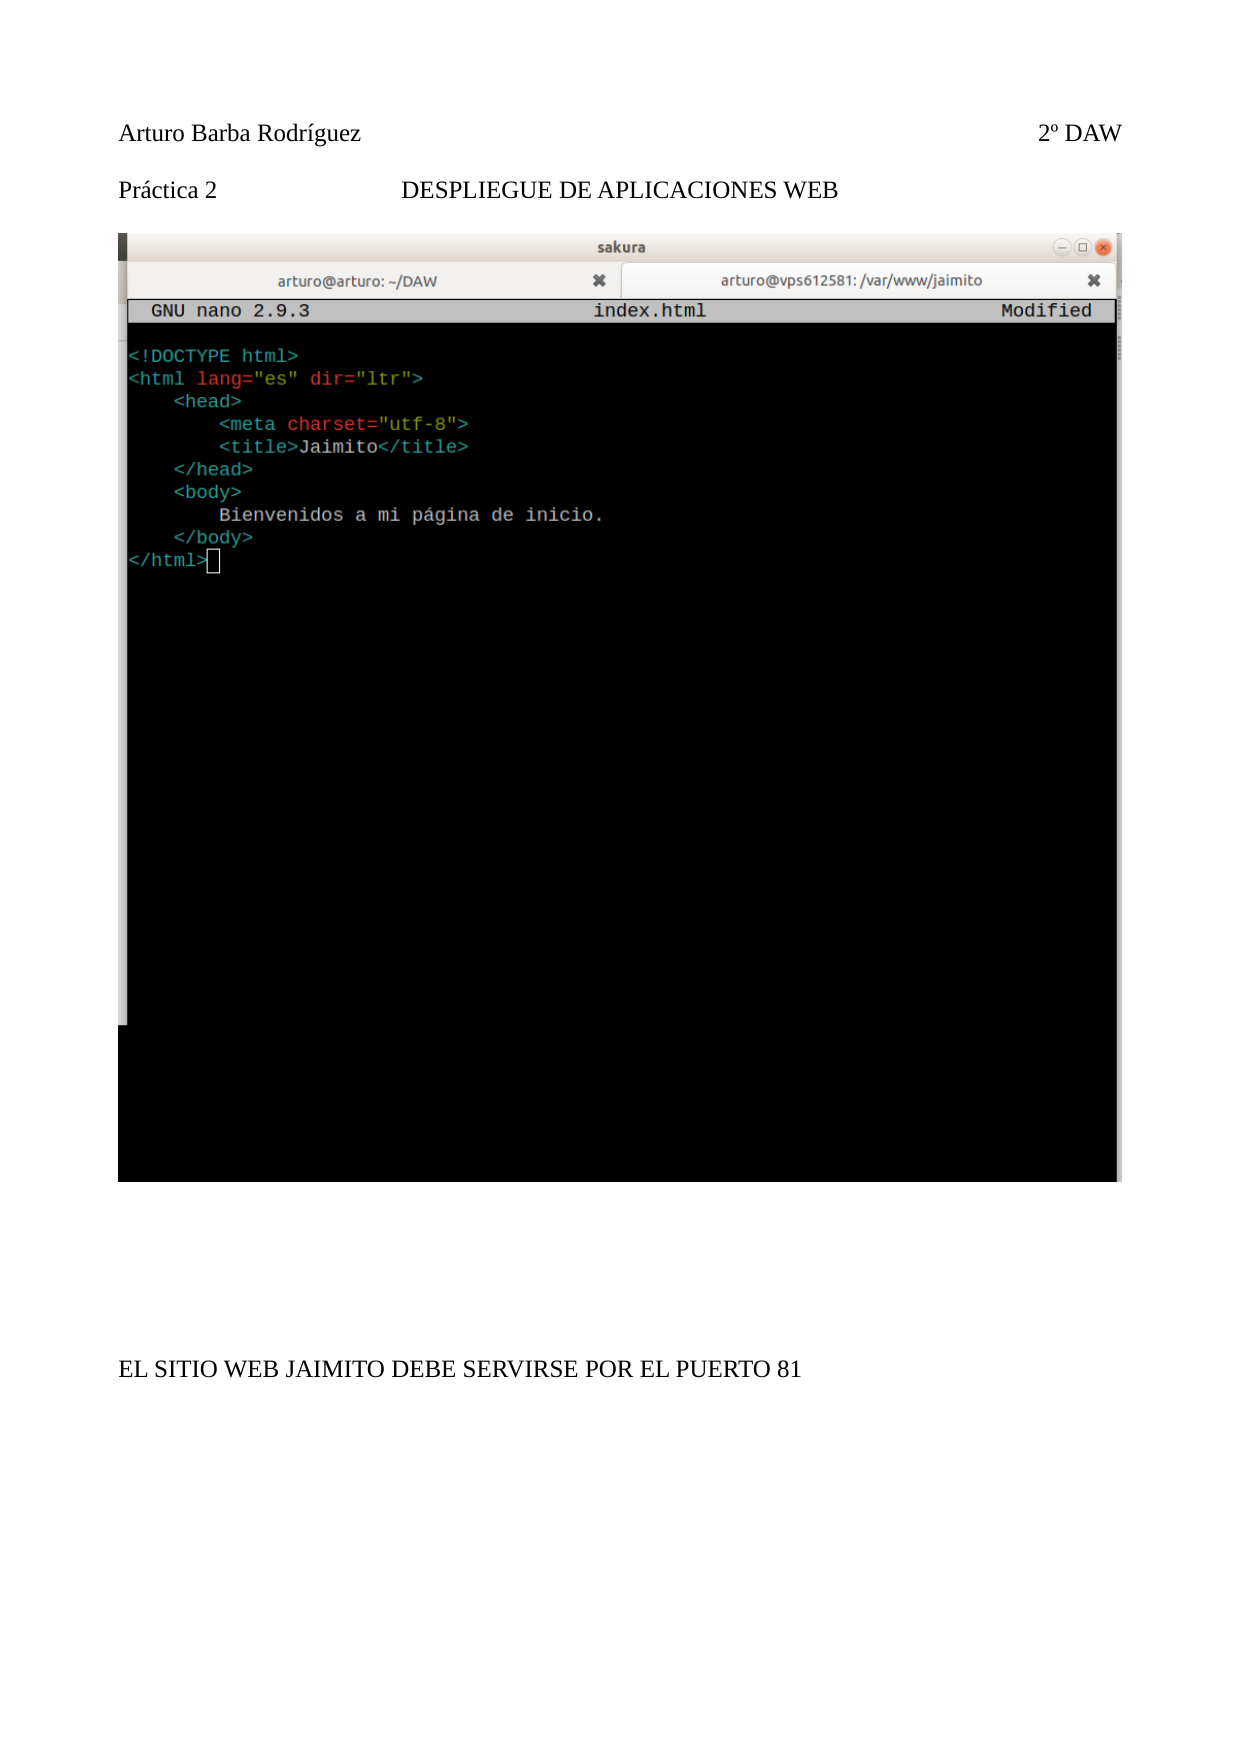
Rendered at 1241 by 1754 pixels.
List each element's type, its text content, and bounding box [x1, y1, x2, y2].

text EL SITIO WEB JAIMITO DEBE SERVIRSE POR EL PUERTO 81 [118, 1354, 1122, 1382]
picture [118, 233, 1123, 1182]
